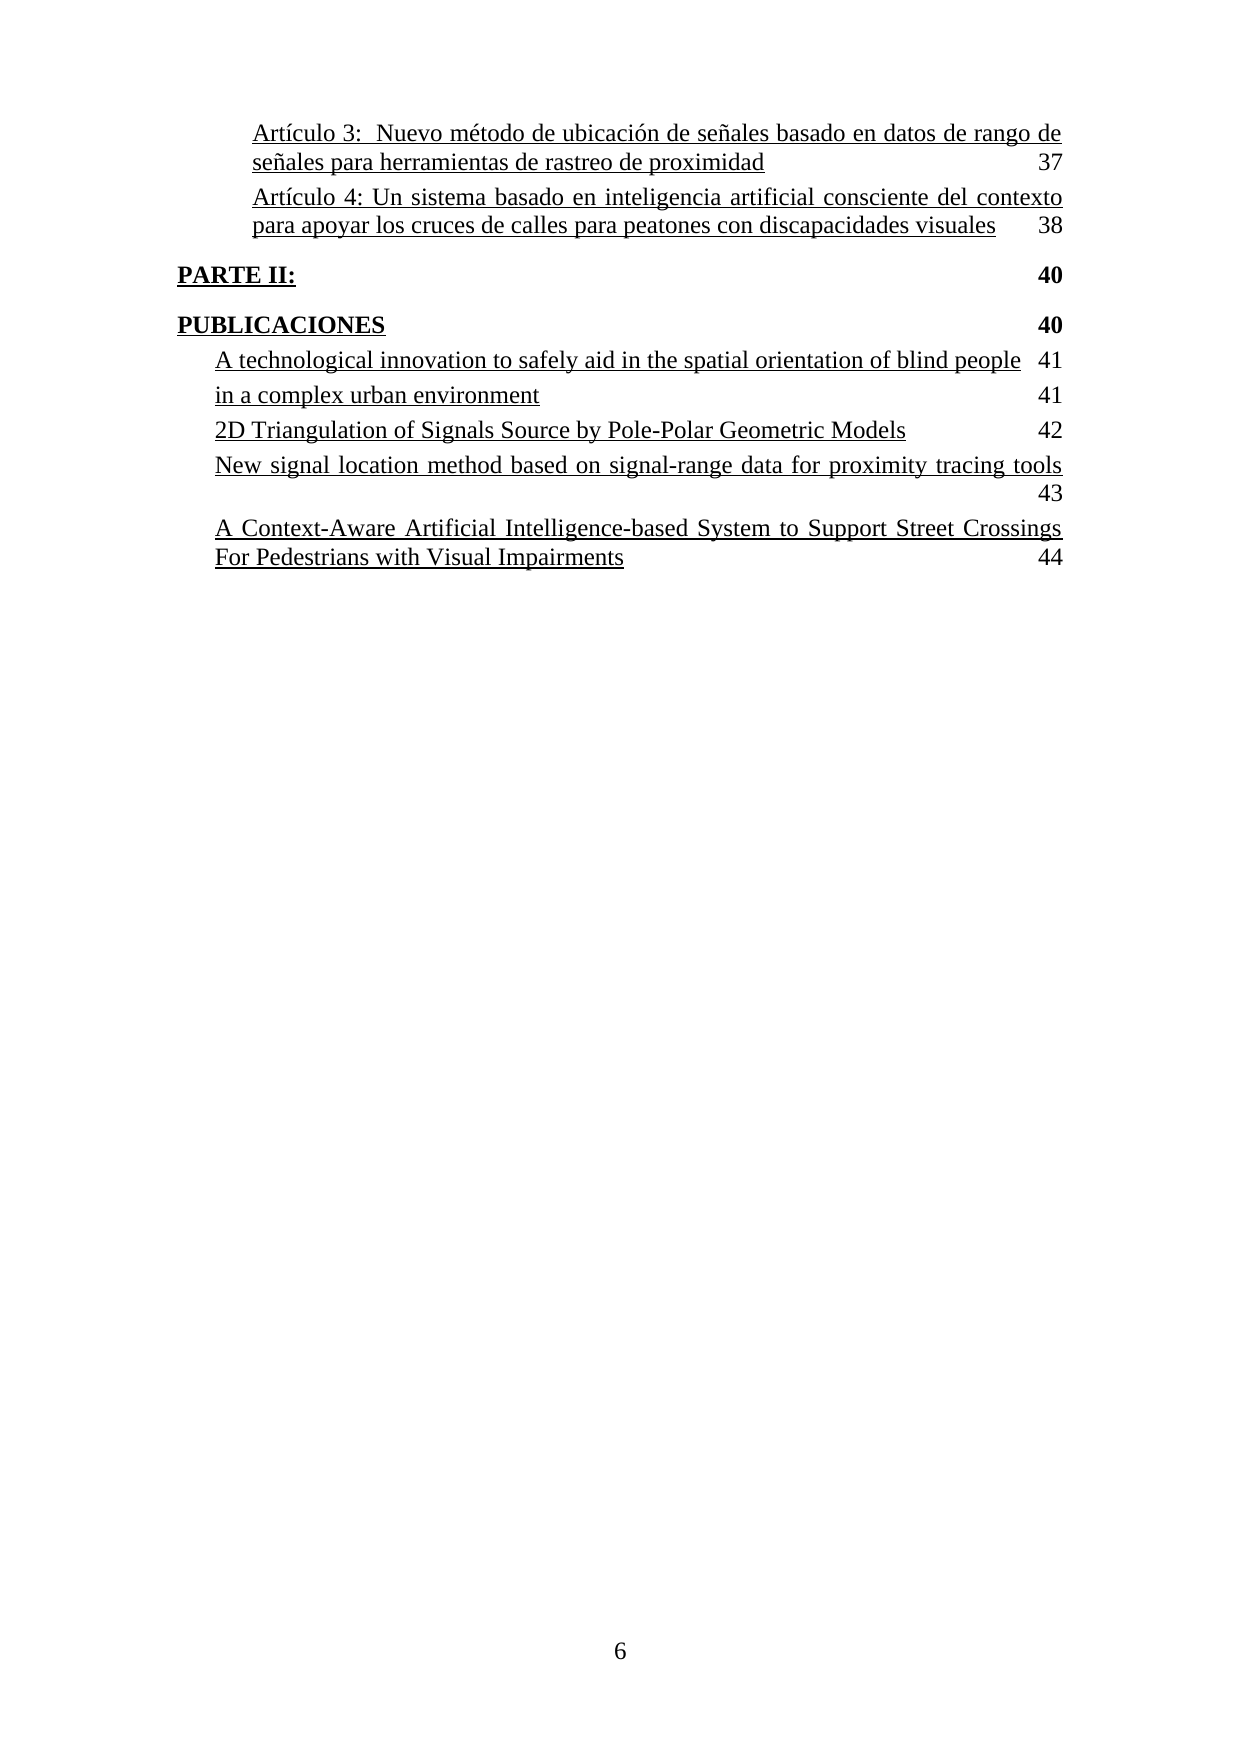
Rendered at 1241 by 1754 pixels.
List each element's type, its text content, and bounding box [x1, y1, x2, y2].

text Artículo 4: Un sistema basado en inteligencia artificial consciente del contexto [252, 182, 1063, 207]
text For Pedestrians with Visual Impairments 44 [214, 539, 1063, 571]
text PUBLICACIONES 40 [177, 310, 1063, 338]
text Artículo 3: Nuevo método de ubicación de señales basado en datos de rango de señales para herramientas de rastreo de proximidad 37 [252, 118, 1063, 176]
text PARTE II: 40 [177, 260, 1063, 289]
text 2D Triangulation of Signals Source by Pole-Polar Geometric Models 42 [214, 415, 1063, 443]
text para apoyar los cruces de calles para peatones con discapacidades visuales 38 [252, 208, 1063, 239]
text A Context-Aware Artificial Intelligence-based System to Support Street Crossings [214, 513, 1063, 538]
text A technological innovation to safely aid in the spatial orientation of blind people 41 [214, 345, 1063, 373]
text in a complex urban environment 41 [214, 380, 1063, 408]
text New signal location method based on signal-range data for proximity tracing tools [214, 450, 1063, 475]
text 43 [214, 476, 1063, 507]
